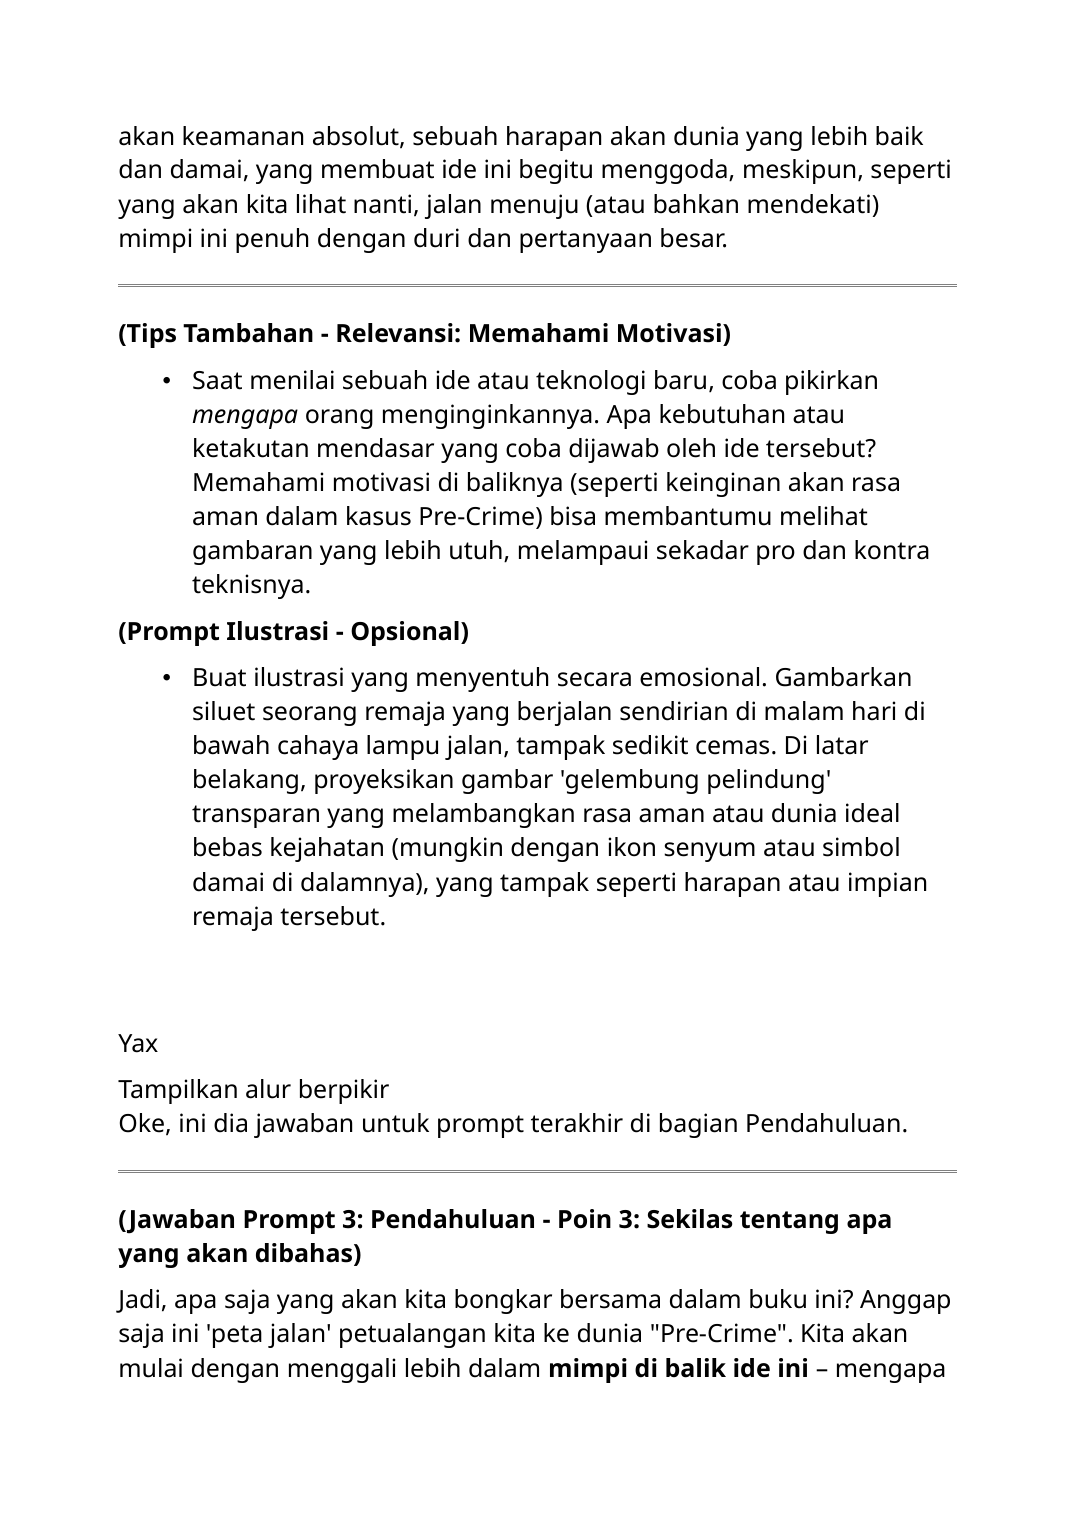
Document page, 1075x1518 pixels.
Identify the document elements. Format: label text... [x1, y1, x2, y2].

text (Tips Tambahan - Relevansi: Memahami Motivasi) [118, 316, 957, 350]
text Tampilkan alur berpikir [118, 1072, 957, 1106]
text akan keamanan absolut, sebuah harapan akan dunia yang lebih baik dan damai, yang membuat ide ini begitu menggoda, meskipun, seperti yang akan kita lihat nanti, jalan menuju (atau bahkan mendekati) mimpi ini penuh dengan duri dan pertanyaan besar. [118, 118, 957, 254]
list Saat menilai sebuah ide atau teknologi baru, coba pikirkan mengapa orang menginginkannya. Apa kebutuhan atau ketakutan mendasar yang coba dijawab oleh ide tersebut? Memahami motivasi di baliknya (seperti keinginan akan rasa aman dalam kasus Pre-Crime) bisa membantumu melihat gambaran yang lebih utuh, melampaui sekadar pro dan kontra teknisnya. [162, 362, 957, 601]
text Oke, ini dia jawaban untuk prompt terakhir di bagian Pendahuluan. [118, 1106, 957, 1140]
text Jadi, apa saja yang akan kita bongkar bersama dalam buku ini? Anggap saja ini 'peta jalan' petualangan kita ke dunia "Pre-Crime". Kita akan mulai dengan menggali lebih dalam mimpi di balik ide ini – mengapa [118, 1282, 957, 1384]
text Yax [118, 1025, 957, 1059]
list Buat ilustrasi yang menyentuh secara emosional. Gambarkan siluet seorang remaja yang berjalan sendirian di malam hari di bawah cahaya lampu jalan, tampak sedikit cemas. Di latar belakang, proyeksikan gambar 'gelembung pelindung' transparan yang melambangkan rasa aman atau dunia ideal bebas kejahatan (mungkin dengan ikon senyum atau simbol damai di dalamnya), yang tampak seperti harapan atau impian remaja tersebut. [162, 660, 957, 932]
text (Jawaban Prompt 3: Pendahuluan - Poin 3: Sekilas tentang apa yang akan dibahas) [118, 1201, 957, 1269]
text (Prompt Ilustrasi - Opsional) [118, 613, 957, 647]
